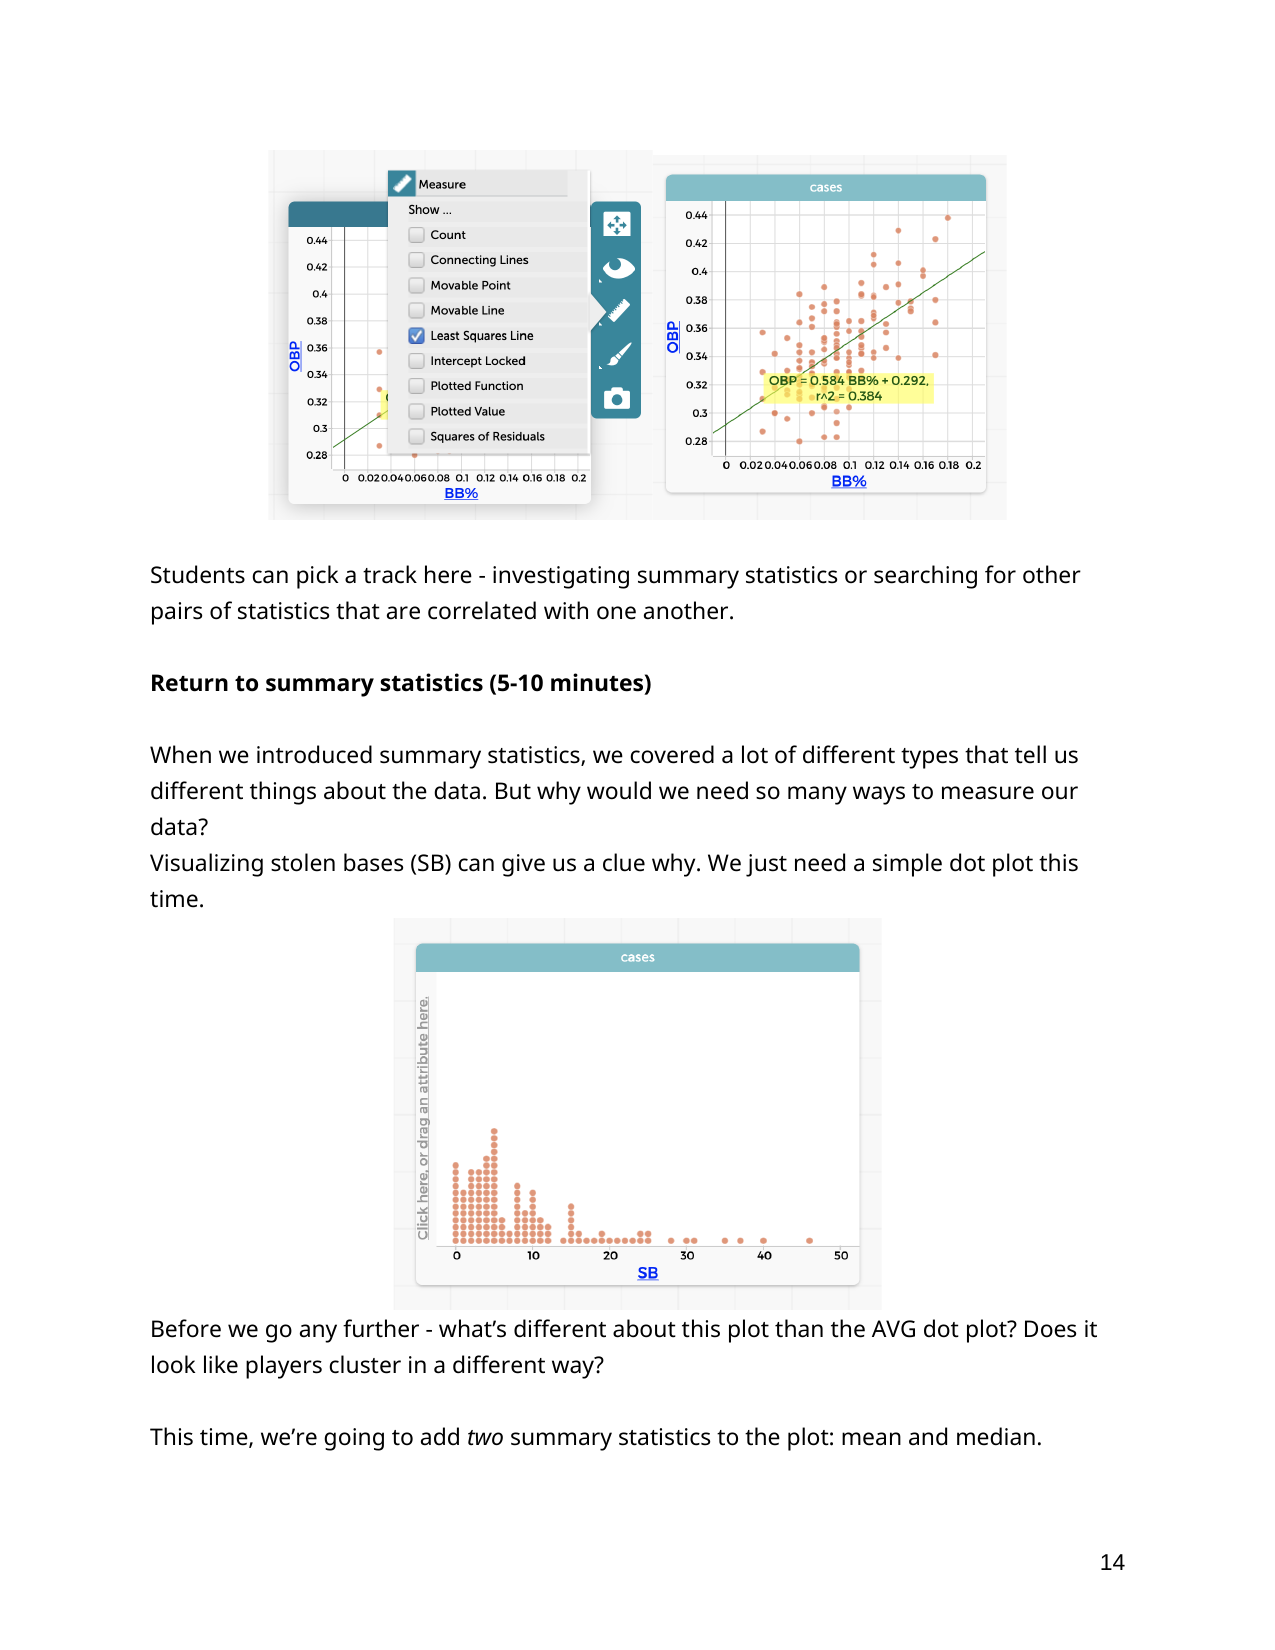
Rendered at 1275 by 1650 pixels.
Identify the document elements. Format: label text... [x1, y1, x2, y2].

text Before we go any further - what’s different about this plot than the AVG dot plot? Does it look like players cluster in a different way? [150, 1313, 1125, 1380]
picture [268, 150, 1007, 520]
picture [393, 918, 882, 1310]
text This time, we’re going to add two summary statistics to the plot: mean and median. [150, 1421, 1125, 1452]
text Visualizing stolen bases (SB) can give us a clue why. We just need a simple dot plot this time. [150, 847, 1125, 914]
text When we introduced summary statistics, we covered a lot of different types that tell us different things about the data. But why would we need so many ways to measure our data? [150, 739, 1125, 842]
text Students can pick a track here - investigating summary statistics or searching for other pairs of statistics that are correlated with one another. [150, 559, 1125, 626]
text Return to summary statistics (5-10 minutes) [150, 667, 1125, 698]
